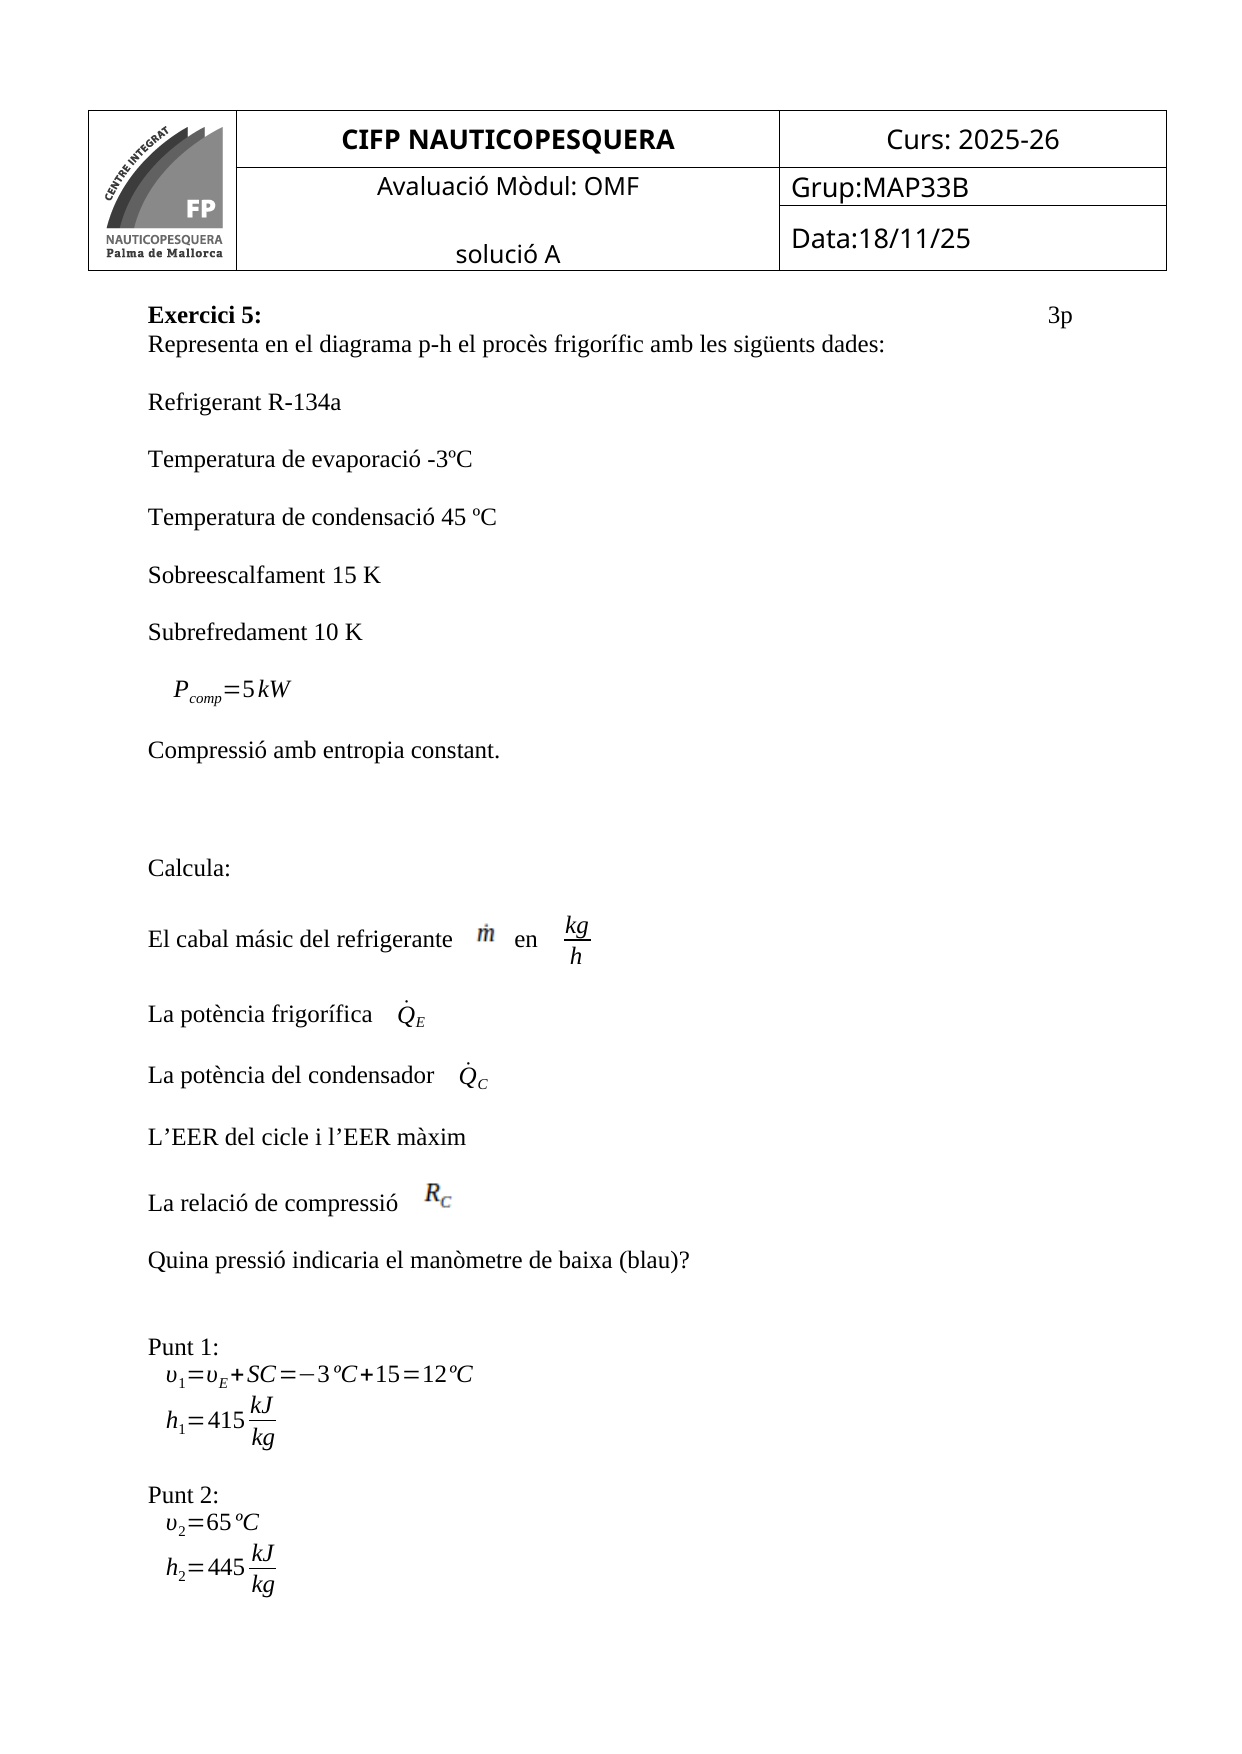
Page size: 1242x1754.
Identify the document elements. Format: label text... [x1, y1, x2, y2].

text L’EER del cicle i l’EER màxim [148, 1122, 1094, 1151]
text La potència frigorífica [148, 999, 1094, 1032]
text Punt 2: [148, 1480, 1094, 1508]
picture [100, 116, 229, 265]
text Sobreescalfament 15 K [148, 560, 1094, 588]
text Compressió amb entropia constant. [148, 736, 1094, 764]
text La relació de compressió [148, 1180, 1094, 1216]
text Quina pressió indicaria el manòmetre de baixa (blau)? [148, 1245, 1094, 1274]
text Refrigerant R-134a [148, 387, 1094, 415]
text Temperatura de evaporació -3ºC [148, 444, 1094, 473]
text La potència del condensador [148, 1061, 1094, 1093]
text Calcula: [148, 853, 1094, 882]
text Exercici 5: 3p [148, 300, 1094, 329]
text Subrefredament 10 K [148, 617, 1094, 646]
picture [417, 1179, 458, 1211]
text Punt 1: [148, 1332, 1094, 1361]
text El cabal másic del refrigerante en [148, 911, 1094, 970]
text Temperatura de condensació 45 ºC [148, 502, 1094, 531]
text Representa en el diagrama p-h el procès frigorífic amb les sigüents dades: [148, 329, 1094, 358]
picture [471, 919, 502, 948]
